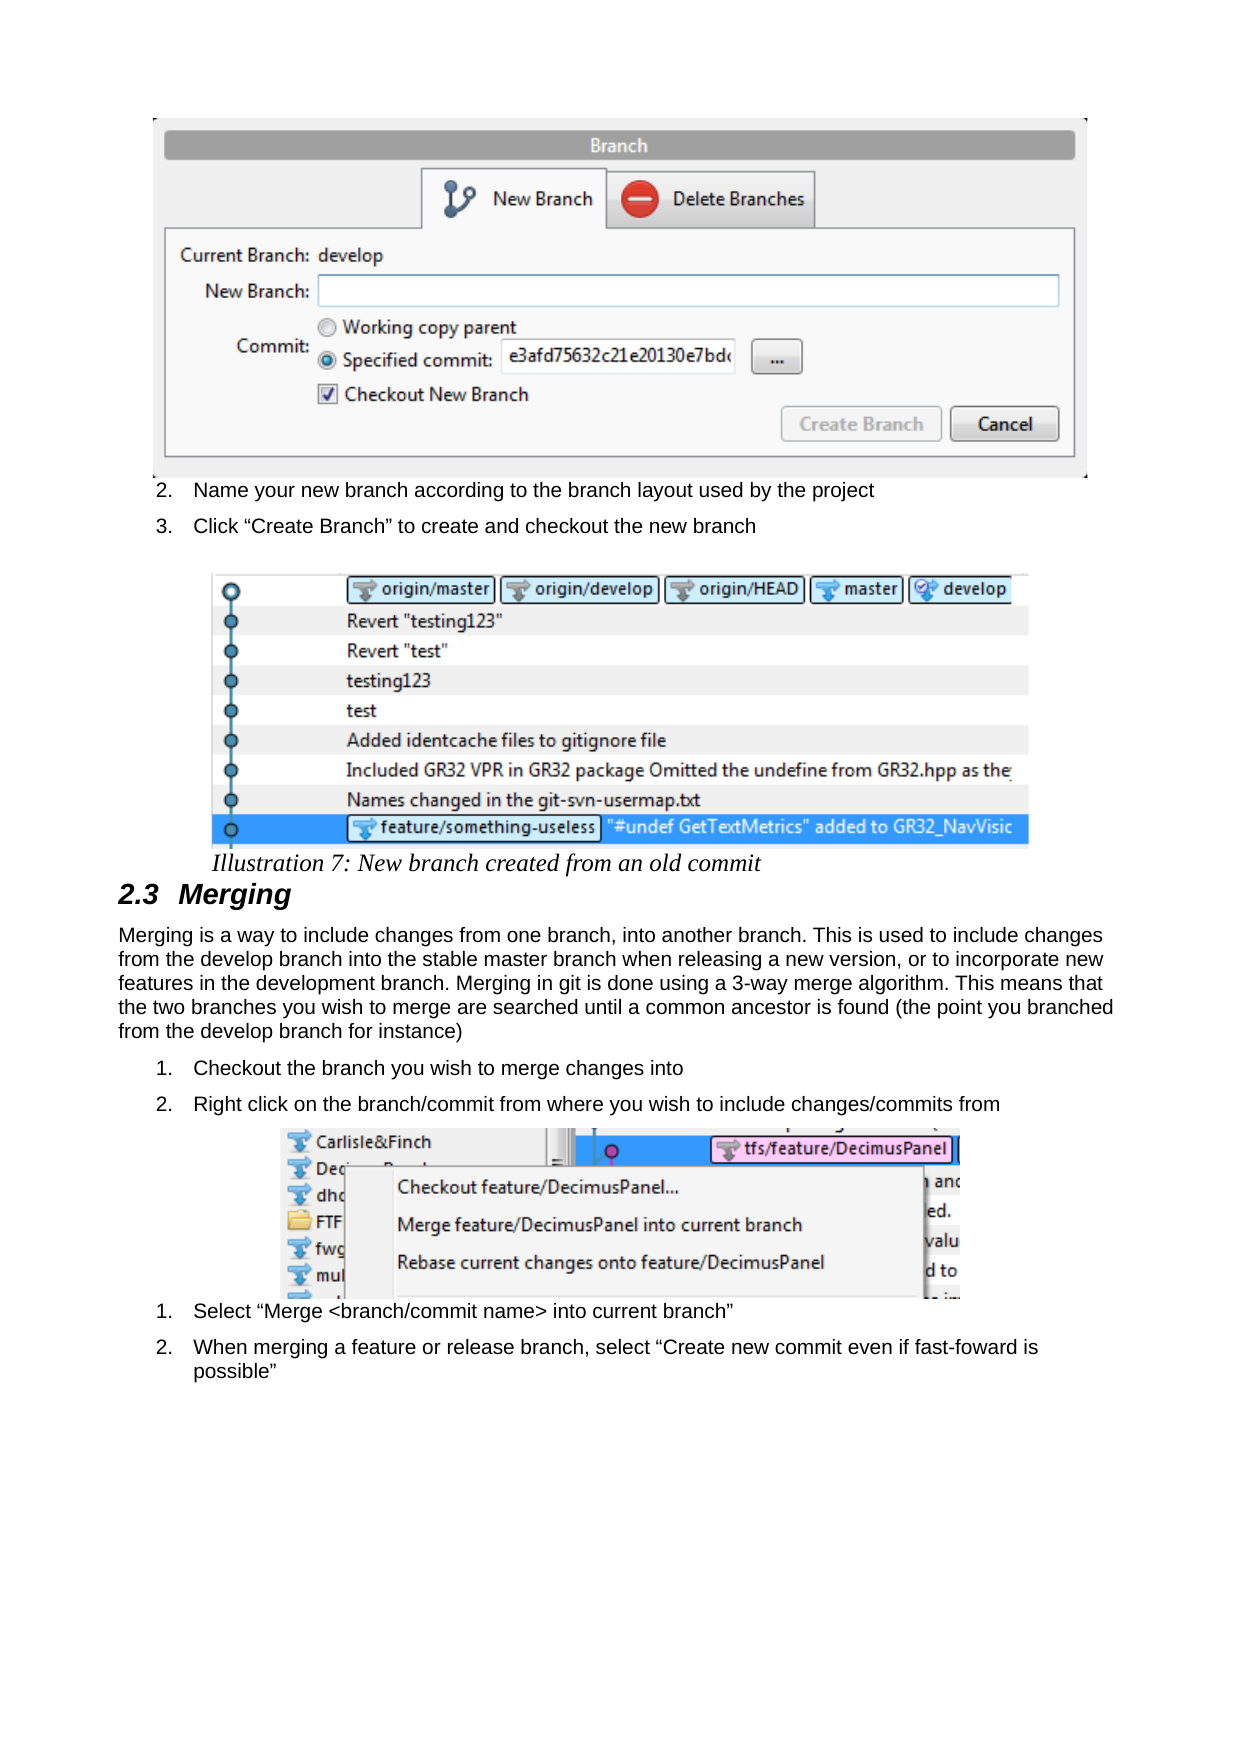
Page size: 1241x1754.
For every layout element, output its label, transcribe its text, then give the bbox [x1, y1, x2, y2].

subtitle [212, 561, 1029, 573]
list Right click on the branch/commit from where you wish to include changes/commits from [156, 1092, 1122, 1116]
list When merging a feature or release branch, select “Create new commit even if fast-foward is possible” [156, 1335, 1122, 1383]
list Checkout the branch you wish to merge changes into [156, 1055, 1122, 1079]
text Merging is a way to include changes from one branch, into another branch. This is used to include changes from the develop branch into the stable master branch when releasing a new version, or to incorporate new features in the development branch. Merging in git is done using a 3-way merge algorithm. This means that the two branches you wish to merge are searched until a common ancestor is found (the point you branched from the develop branch for instance) [118, 923, 1122, 1043]
picture [280, 1128, 960, 1299]
list Click “Create Branch” to create and checkout the new branch [156, 514, 1122, 538]
list Select “Merge <branch/commit name> into current branch” [156, 1128, 1122, 1323]
text Illustration 7: New branch created from an old commit [212, 849, 1029, 877]
picture [211, 573, 1029, 849]
list Name your new branch according to the branch layout used by the project [156, 118, 1122, 501]
subtitle Merging [118, 575, 1122, 911]
picture [152, 118, 1088, 478]
